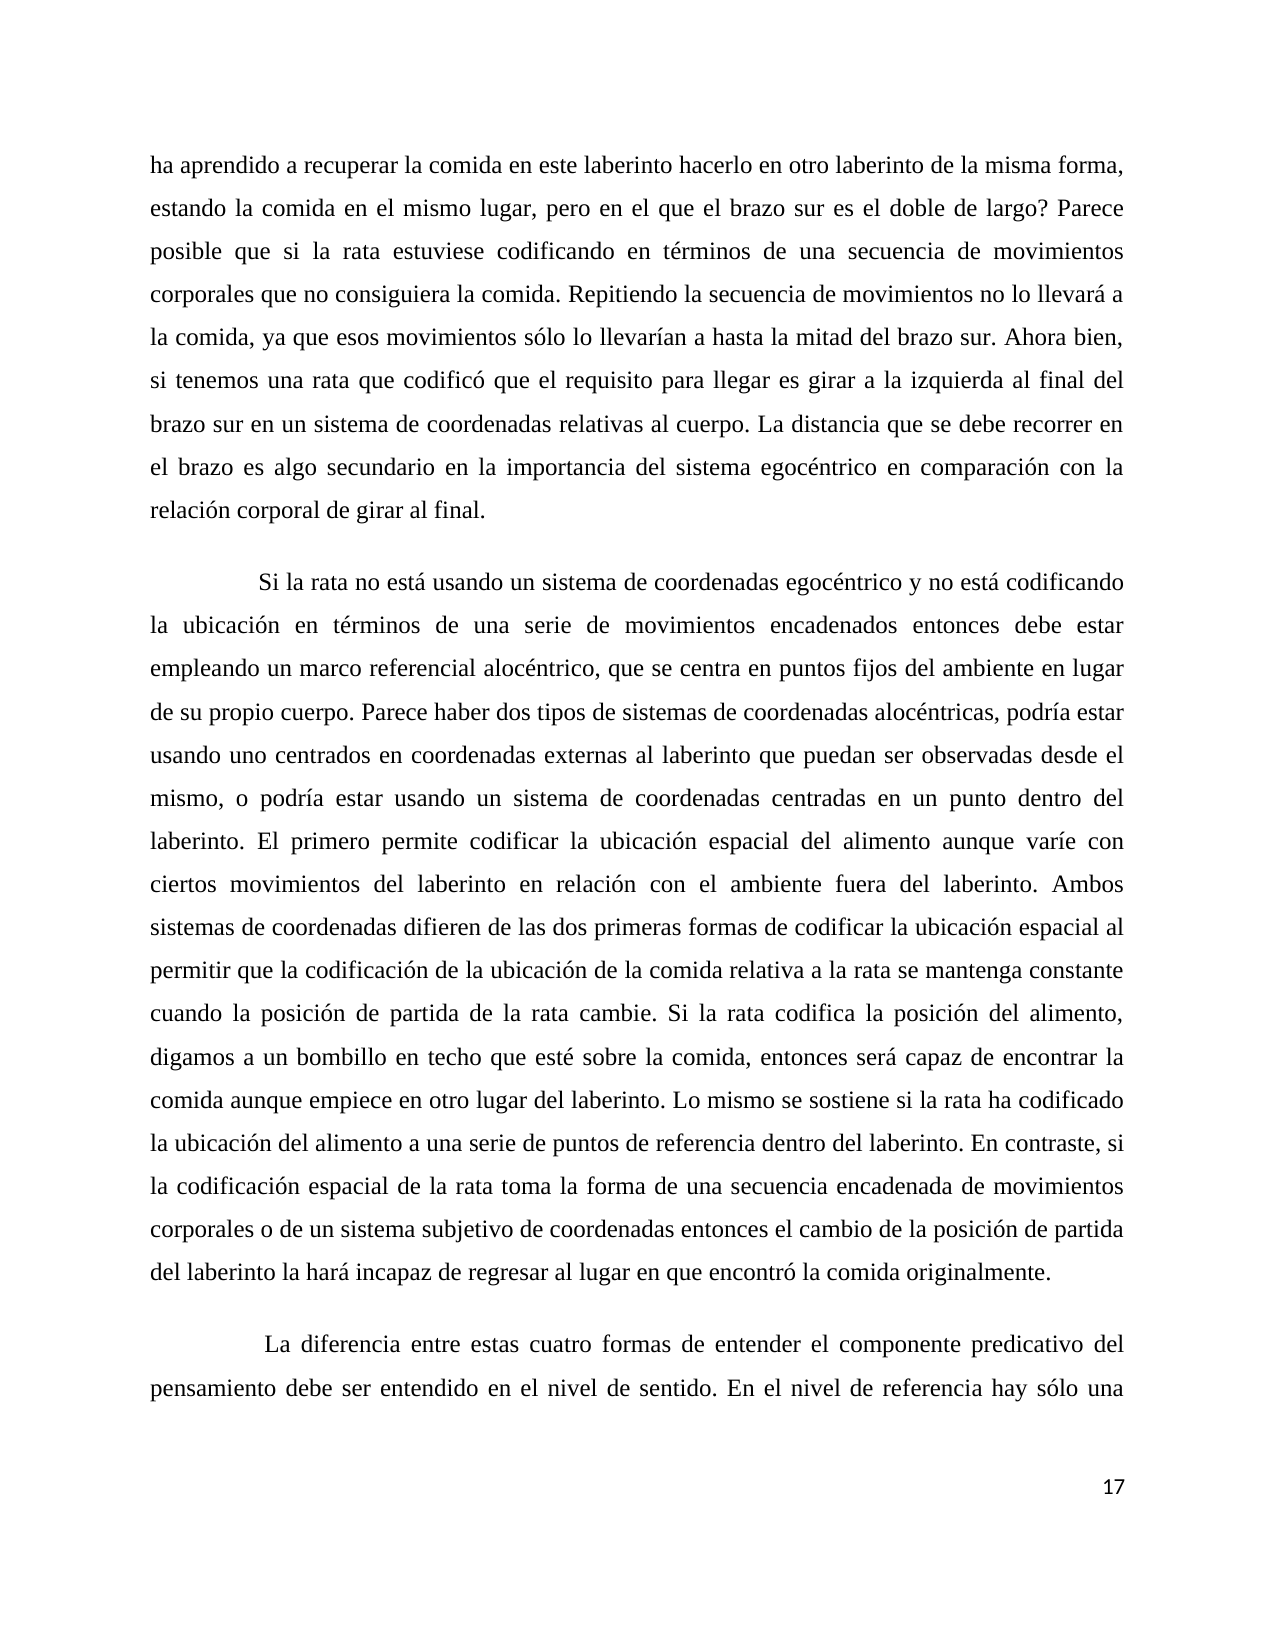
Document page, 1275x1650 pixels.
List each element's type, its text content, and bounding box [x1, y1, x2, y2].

text Si la rata no está usando un sistema de coordenadas egocéntrico y no está codificando la ubicación en términos de una serie de movimientos encadenados entonces debe estar empleando un marco referencial alocéntrico, que se centra en puntos fijos del ambiente en lugar de su propio cuerpo. Parece haber dos tipos de sistemas de coordenadas alocéntricas, podría estar usando uno centrados en coordenadas externas al laberinto que puedan ser observadas desde el mismo, o podría estar usando un sistema de coordenadas centradas en un punto dentro del laberinto. El primero permite codificar la ubicación espacial del alimento aunque varíe con ciertos movimientos del laberinto en relación con el ambiente fuera del laberinto. Ambos sistemas de coordenadas difieren de las dos primeras formas de codificar la ubicación espacial al permitir que la codificación de la ubicación de la comida relativa a la rata se mantenga constante cuando la posición de partida de la rata cambie. Si la rata codifica la posición del alimento, digamos a un bombillo en techo que esté sobre la comida, entonces será capaz de encontrar la comida aunque empiece en otro lugar del laberinto. Lo mismo se sostiene si la rata ha codificado la ubicación del alimento a una serie de puntos de referencia dentro del laberinto. En contraste, si la codificación espacial de la rata toma la forma de una secuencia encadenada de movimientos corporales o de un sistema subjetivo de coordenadas entonces el cambio de la posición de partida del laberinto la hará incapaz de regresar al lugar en que encontró la comida originalmente. [150, 567, 1125, 1286]
text ha aprendido a recuperar la comida en este laberinto hacerlo en otro laberinto de la misma forma, estando la comida en el mismo lugar, pero en el que el brazo sur es el doble de largo? Parece posible que si la rata estuviese codificando en términos de una secuencia de movimientos corporales que no consiguiera la comida. Repitiendo la secuencia de movimientos no lo llevará a la comida, ya que esos movimientos sólo lo llevarían a hasta la mitad del brazo sur. Ahora bien, si tenemos una rata que codificó que el requisito para llegar es girar a la izquierda al final del brazo sur en un sistema de coordenadas relativas al cuerpo. La distancia que se debe recorrer en el brazo es algo secundario en la importancia del sistema egocéntrico en comparación con la relación corporal de girar al final. [150, 150, 1125, 524]
text La diferencia entre estas cuatro formas de entender el componente predicativo del pensamiento debe ser entendido en el nivel de sentido. En el nivel de referencia hay sólo una [150, 1329, 1125, 1401]
